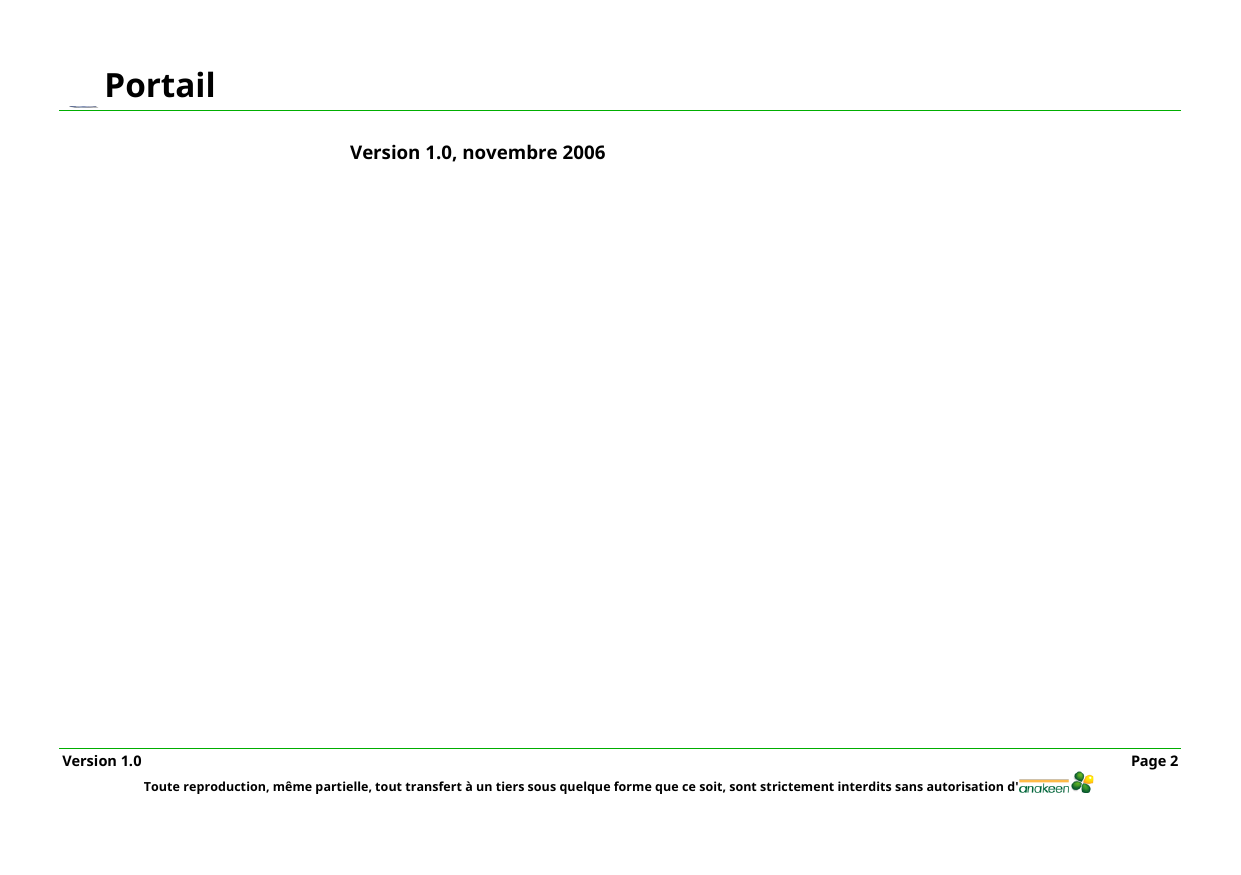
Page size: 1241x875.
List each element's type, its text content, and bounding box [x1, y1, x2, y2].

picture [1019, 770, 1094, 793]
text Version 1.0, novembre 2006 [59, 140, 605, 165]
